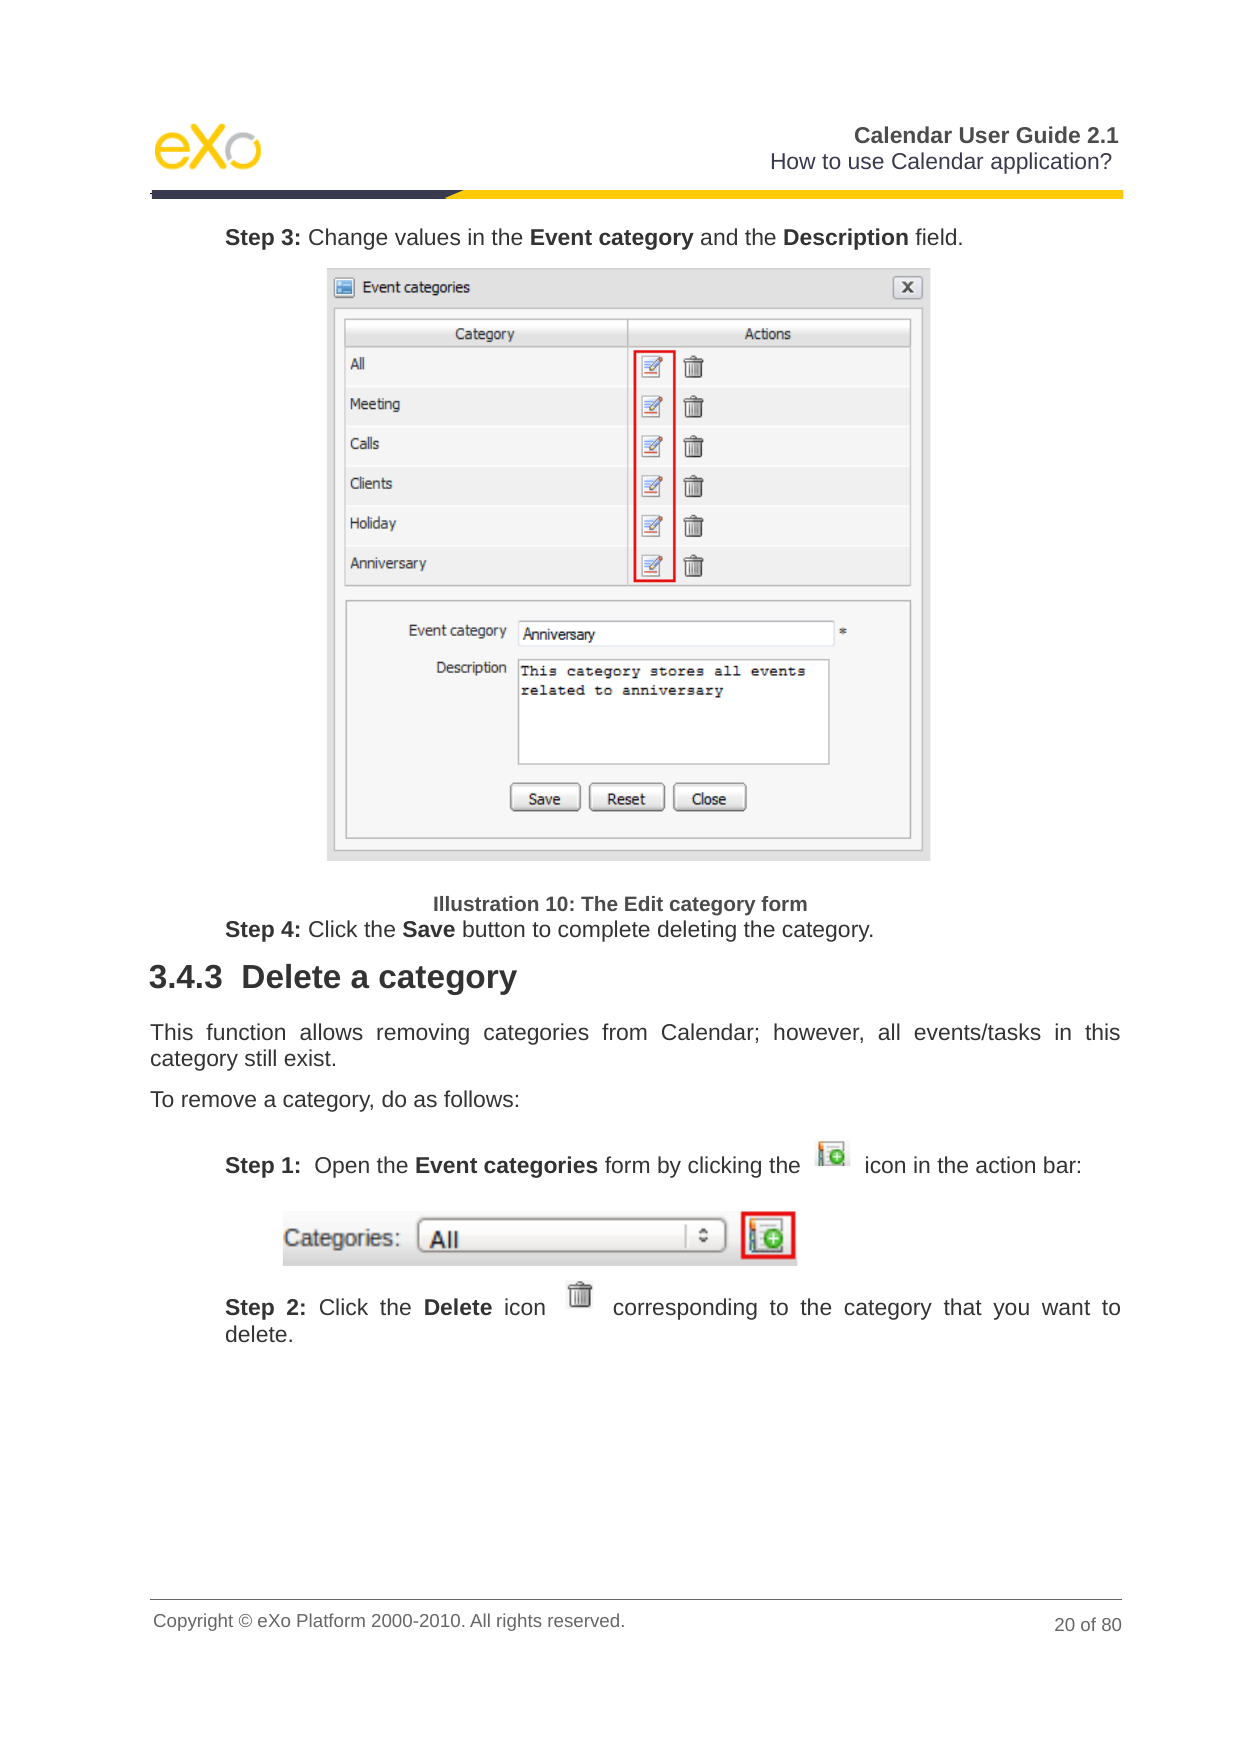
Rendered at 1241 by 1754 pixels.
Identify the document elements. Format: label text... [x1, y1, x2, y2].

picture [155, 123, 262, 170]
list [303, 254, 938, 329]
list Step 1: Open the Event categories form by clicking the icon in the action bar: [187, 1133, 1122, 1178]
picture [814, 1140, 851, 1166]
picture [151, 190, 1124, 199]
list Step 2: Click the Delete icon corresponding to the category that you want to delete. [187, 1193, 1122, 1347]
picture [282, 1211, 798, 1266]
list To remove a category, do as follows: [112, 1086, 1122, 1113]
list Illustration 10: The Edit category form [303, 329, 938, 916]
picture [326, 268, 931, 861]
text This function allows removing categories from Calendar; however, all events/tasks in this category still exist. [150, 1018, 1122, 1071]
list Step 3: Change values in the Event category and the Description field. [187, 223, 1122, 250]
list Step 4: Click the Save button to complete deleting the category. [187, 265, 1122, 943]
picture [565, 1280, 594, 1309]
subtitle Delete a category [148, 958, 1122, 996]
